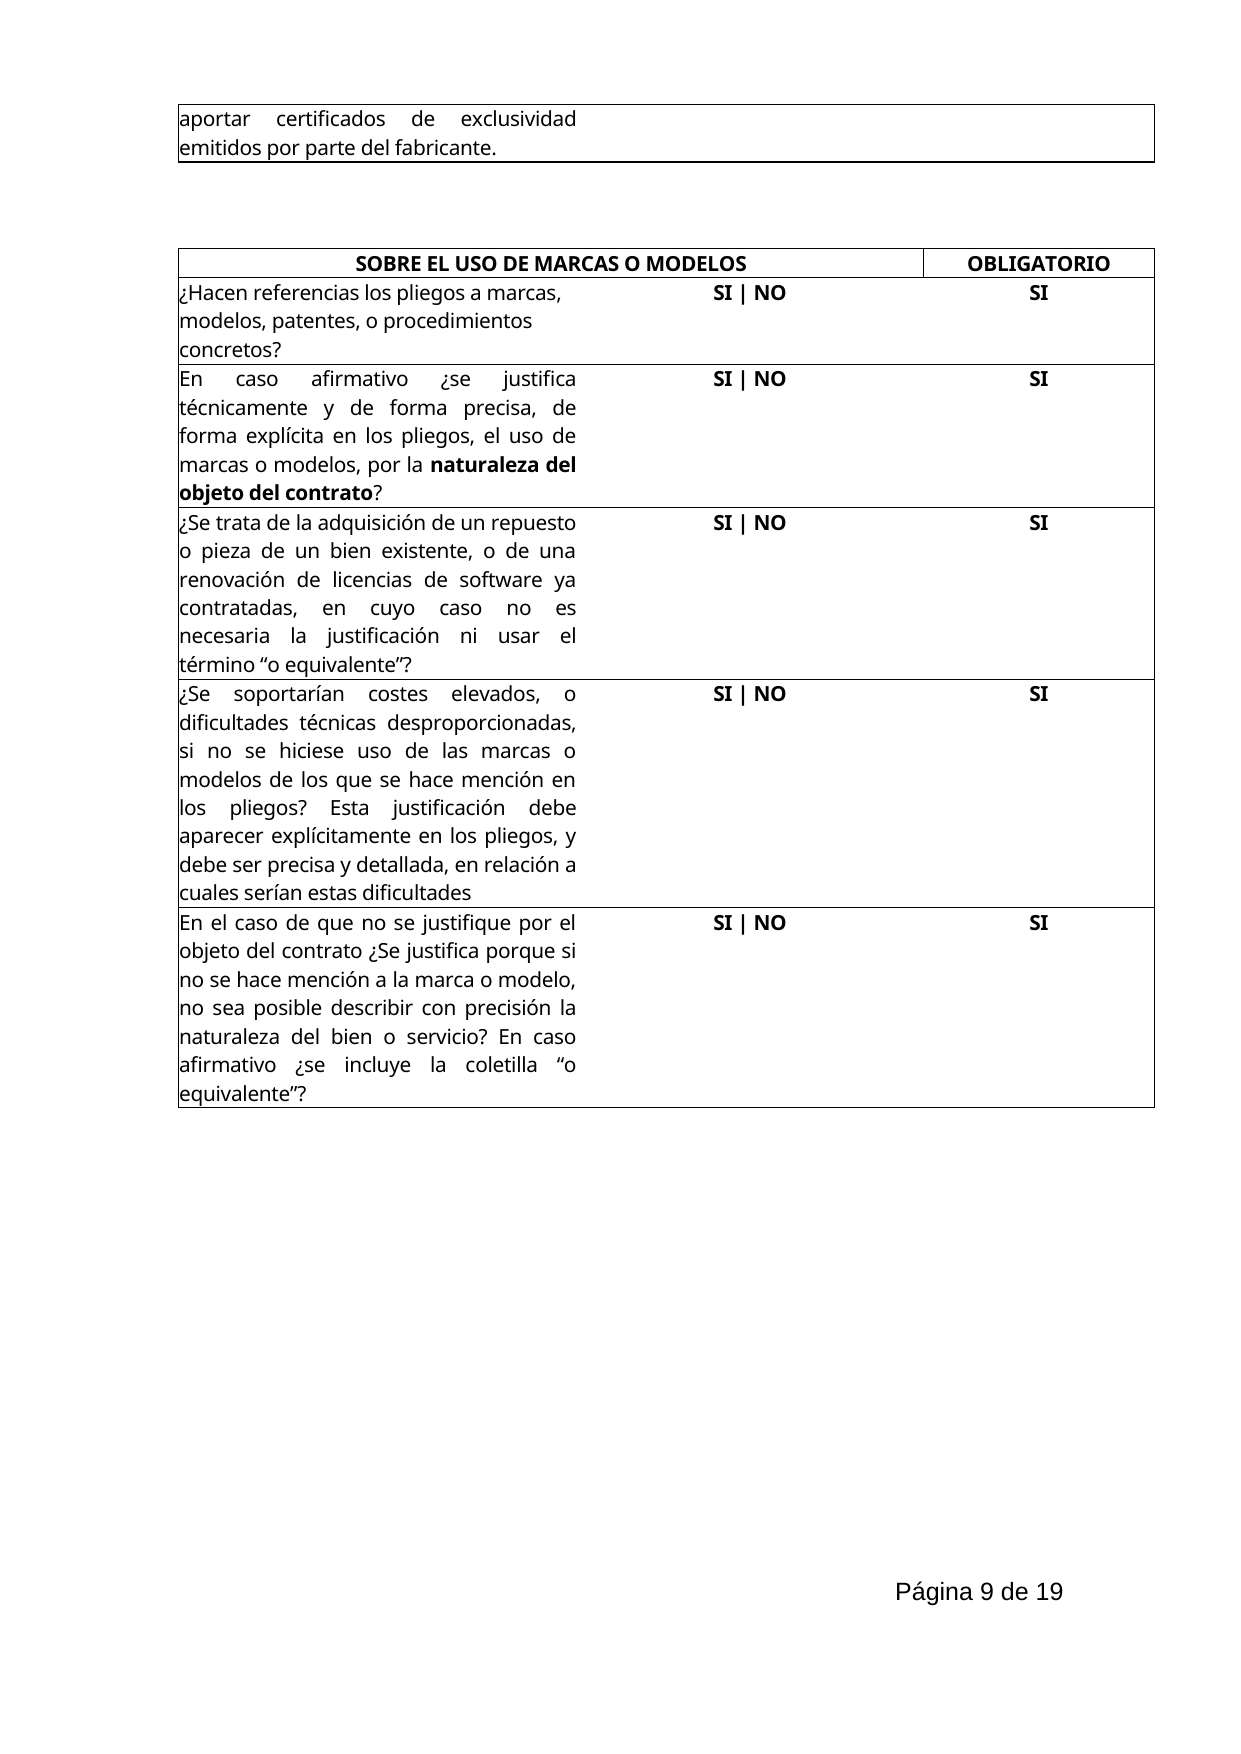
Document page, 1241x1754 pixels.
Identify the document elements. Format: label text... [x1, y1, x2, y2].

table_header OBLIGATORIO [924, 249, 1154, 277]
table_cell [923, 105, 1154, 161]
table_cell SI | NO [577, 908, 923, 1107]
table_cell SI [923, 680, 1154, 907]
table_cell [577, 105, 923, 161]
table_cell SI [923, 365, 1154, 507]
table_cell SI [923, 908, 1154, 1107]
table_cell ¿Se trata de la adquisición de un repuesto o pieza de un bien existente, o de una renovación de licencias de software ya contratadas, en cuyo caso no es necesaria la justificación ni usar el término “o equivalente”? [179, 508, 577, 678]
table_cell SI [923, 508, 1154, 678]
table_cell En el caso de que no se justifique por el objeto del contrato ¿Se justifica porque si no se hace mención a la marca o modelo, no sea posible describir con precisión la naturaleza del bien o servicio? En caso afirmativo ¿se incluye la coletilla “o equivalente”? [179, 908, 577, 1107]
table_cell SI | NO [577, 508, 923, 678]
table_cell aportar certificados de exclusividad emitidos por parte del fabricante. [179, 105, 577, 161]
table_cell ¿Hacen referencias los pliegos a marcas, modelos, patentes, o procedimientos concretos? [179, 278, 577, 363]
table_cell SI | NO [577, 278, 923, 363]
table_header SOBRE EL USO DE MARCAS O MODELOS [179, 249, 923, 277]
table_cell SI | NO [577, 365, 923, 507]
table_cell SI | NO [577, 680, 923, 907]
table_cell En caso afirmativo ¿se justifica técnicamente y de forma precisa, de forma explícita en los pliegos, el uso de marcas o modelos, por la naturaleza del objeto del contrato? [179, 365, 577, 507]
table_cell ¿Se soportarían costes elevados, o dificultades técnicas desproporcionadas, si no se hiciese uso de las marcas o modelos de los que se hace mención en los pliegos? Esta justificación debe aparecer explícitamente en los pliegos, y debe ser precisa y detallada, en relación a cuales serían estas dificultades [179, 680, 577, 907]
table_cell SI [923, 278, 1154, 363]
